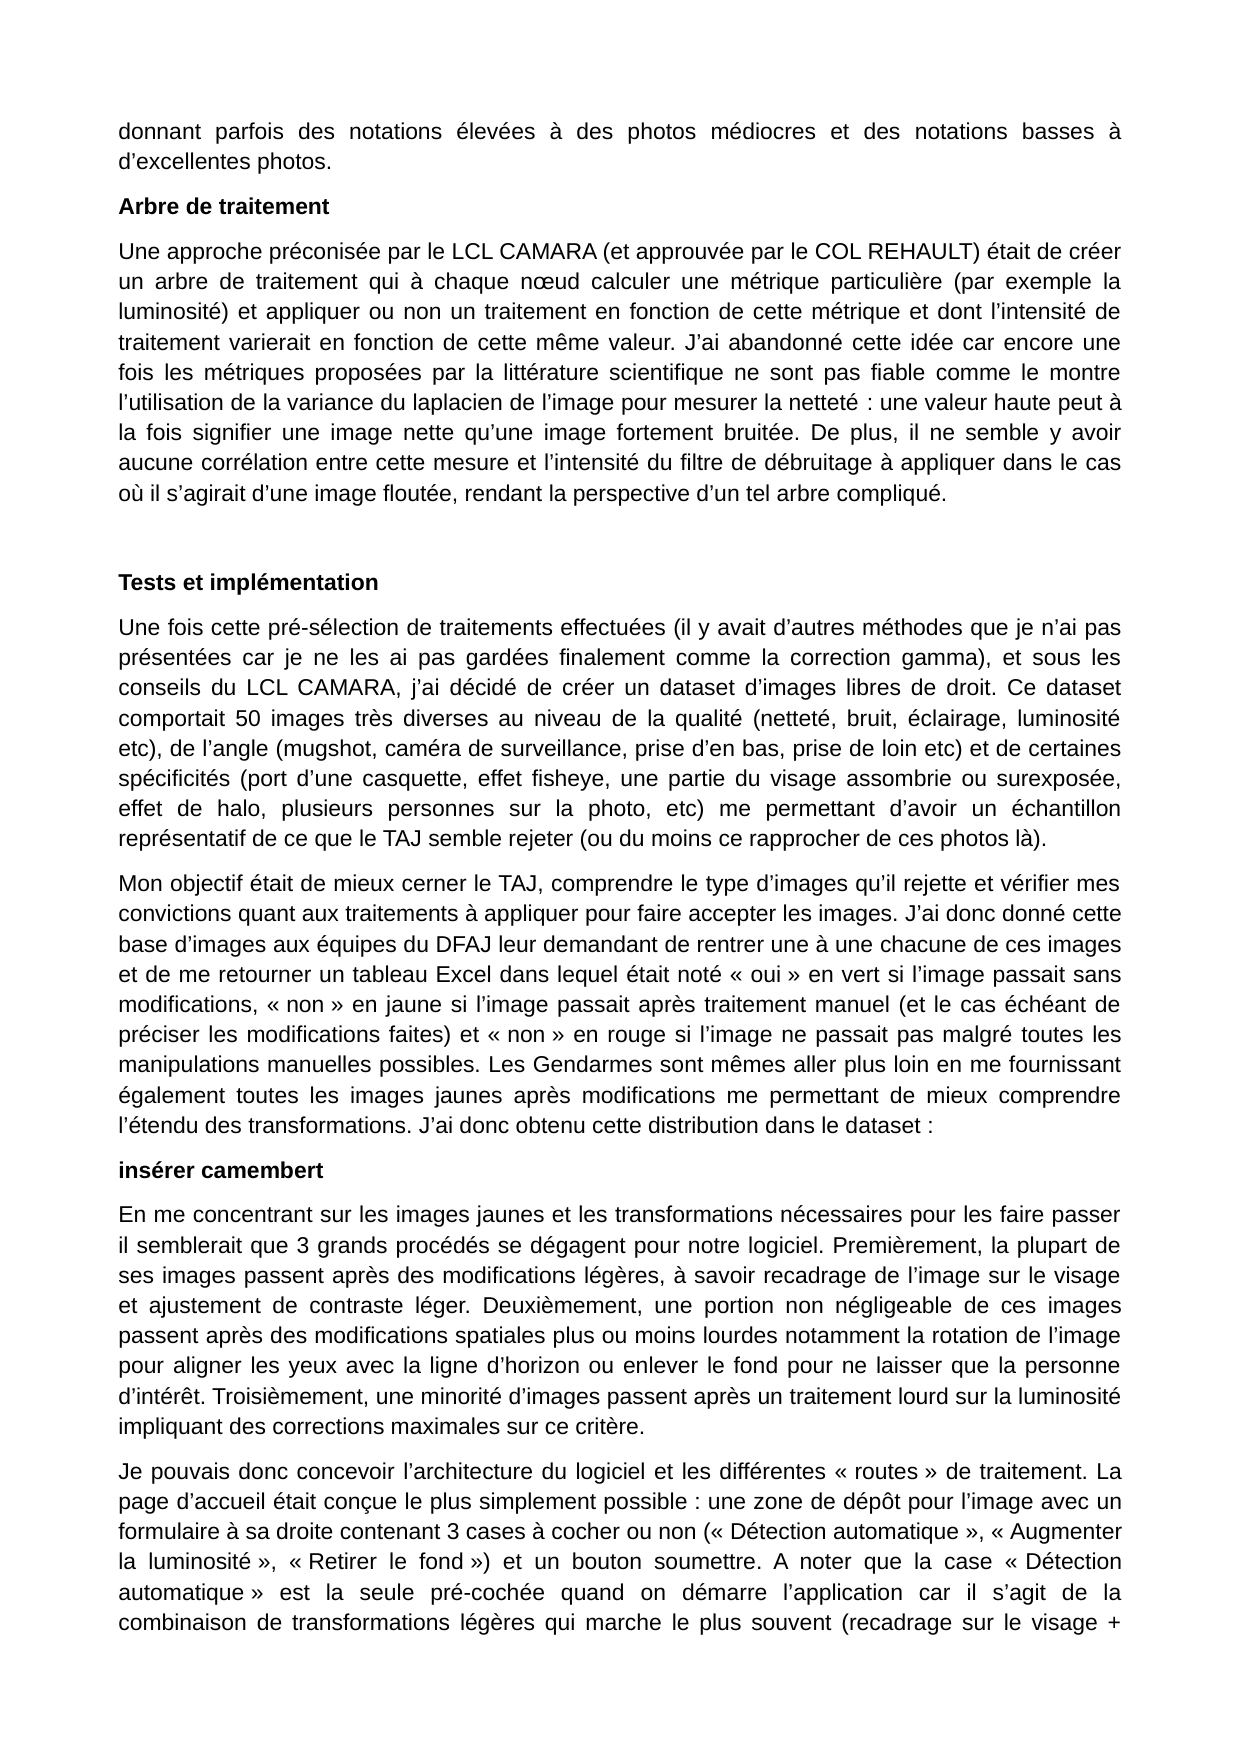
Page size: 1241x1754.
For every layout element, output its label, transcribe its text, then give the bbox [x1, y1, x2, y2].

text insérer camembert [118, 1157, 1122, 1183]
text Arbre de traitement [118, 193, 1122, 219]
text Tests et implémentation [118, 569, 1122, 596]
text Une fois cette pré-sélection de traitements effectuées (il y avait d’autres méthodes que je n’ai pas présentées car je ne les ai pas gardées finalement comme la correction gamma), et sous les conseils du LCL CAMARA, j’ai décidé de créer un dataset d’images libres de droit. Ce dataset comportait 50 images très diverses au niveau de la qualité (netteté, bruit, éclairage, luminosité etc), de l’angle (mugshot, caméra de surveillance, prise d’en bas, prise de loin etc) et de certaines spécificités (port d’une casquette, effet fisheye, une partie du visage assombrie ou surexposée, effet de halo, plusieurs personnes sur la photo, etc) me permettant d’avoir un échantillon représentatif de ce que le TAJ semble rejeter (ou du moins ce rapprocher de ces photos là). [118, 614, 1122, 852]
text En me concentrant sur les images jaunes et les transformations nécessaires pour les faire passer il semblerait que 3 grands procédés se dégagent pour notre logiciel. Premièrement, la plupart de ses images passent après des modifications légères, à savoir recadrage de l’image sur le visage et ajustement de contraste léger. Deuxièmement, une portion non négligeable de ces images passent après des modifications spatiales plus ou moins lourdes notamment la rotation de l’image pour aligner les yeux avec la ligne d’horizon ou enlever le fond pour ne laisser que la personne d’intérêt. Troisièmement, une minorité d’images passent après un traitement lourd sur la luminosité impliquant des corrections maximales sur ce critère. [118, 1201, 1122, 1439]
text donnant parfois des notations élevées à des photos médiocres et des notations basses à d’excellentes photos. [118, 118, 1122, 175]
text Une approche préconisée par le LCL CAMARA (et approuvée par le COL REHAULT) était de créer un arbre de traitement qui à chaque nœud calculer une métrique particulière (par exemple la luminosité) et appliquer ou non un traitement en fonction de cette métrique et dont l’intensité de traitement varierait en fonction de cette même valeur. J’ai abandonné cette idée car encore une fois les métriques proposées par la littérature scientifique ne sont pas fiable comme le montre l’utilisation de la variance du laplacien de l’image pour mesurer la netteté : une valeur haute peut à la fois signifier une image nette qu’une image fortement bruitée. De plus, il ne semble y avoir aucune corrélation entre cette mesure et l’intensité du filtre de débruitage à appliquer dans le cas où il s’agirait d’une image floutée, rendant la perspective d’un tel arbre compliqué. [118, 238, 1122, 506]
text Mon objectif était de mieux cerner le TAJ, comprendre le type d’images qu’il rejette et vérifier mes convictions quant aux traitements à appliquer pour faire accepter les images. J’ai donc donné cette base d’images aux équipes du DFAJ leur demandant de rentrer une à une chacune de ces images et de me retourner un tableau Excel dans lequel était noté « oui » en vert si l’image passait sans modifications, « non » en jaune si l’image passait après traitement manuel (et le cas échéant de préciser les modifications faites) et « non » en rouge si l’image ne passait pas malgré toutes les manipulations manuelles possibles. Les Gendarmes sont mêmes aller plus loin en me fournissant également toutes les images jaunes après modifications me permettant de mieux comprendre l’étendu des transformations. J’ai donc obtenu cette distribution dans le dataset : [118, 870, 1122, 1138]
text Je pouvais donc concevoir l’architecture du logiciel et les différentes « routes » de traitement. La page d’accueil était conçue le plus simplement possible : une zone de dépôt pour l’image avec un formulaire à sa droite contenant 3 cases à cocher ou non (« Détection automatique », « Augmenter la luminosité », « Retirer le fond ») et un bouton soumettre. A noter que la case « Détection automatique » est la seule pré-cochée quand on démarre l’application car il s’agit de la combinaison de transformations légères qui marche le plus souvent (recadrage sur le visage + [118, 1458, 1122, 1635]
